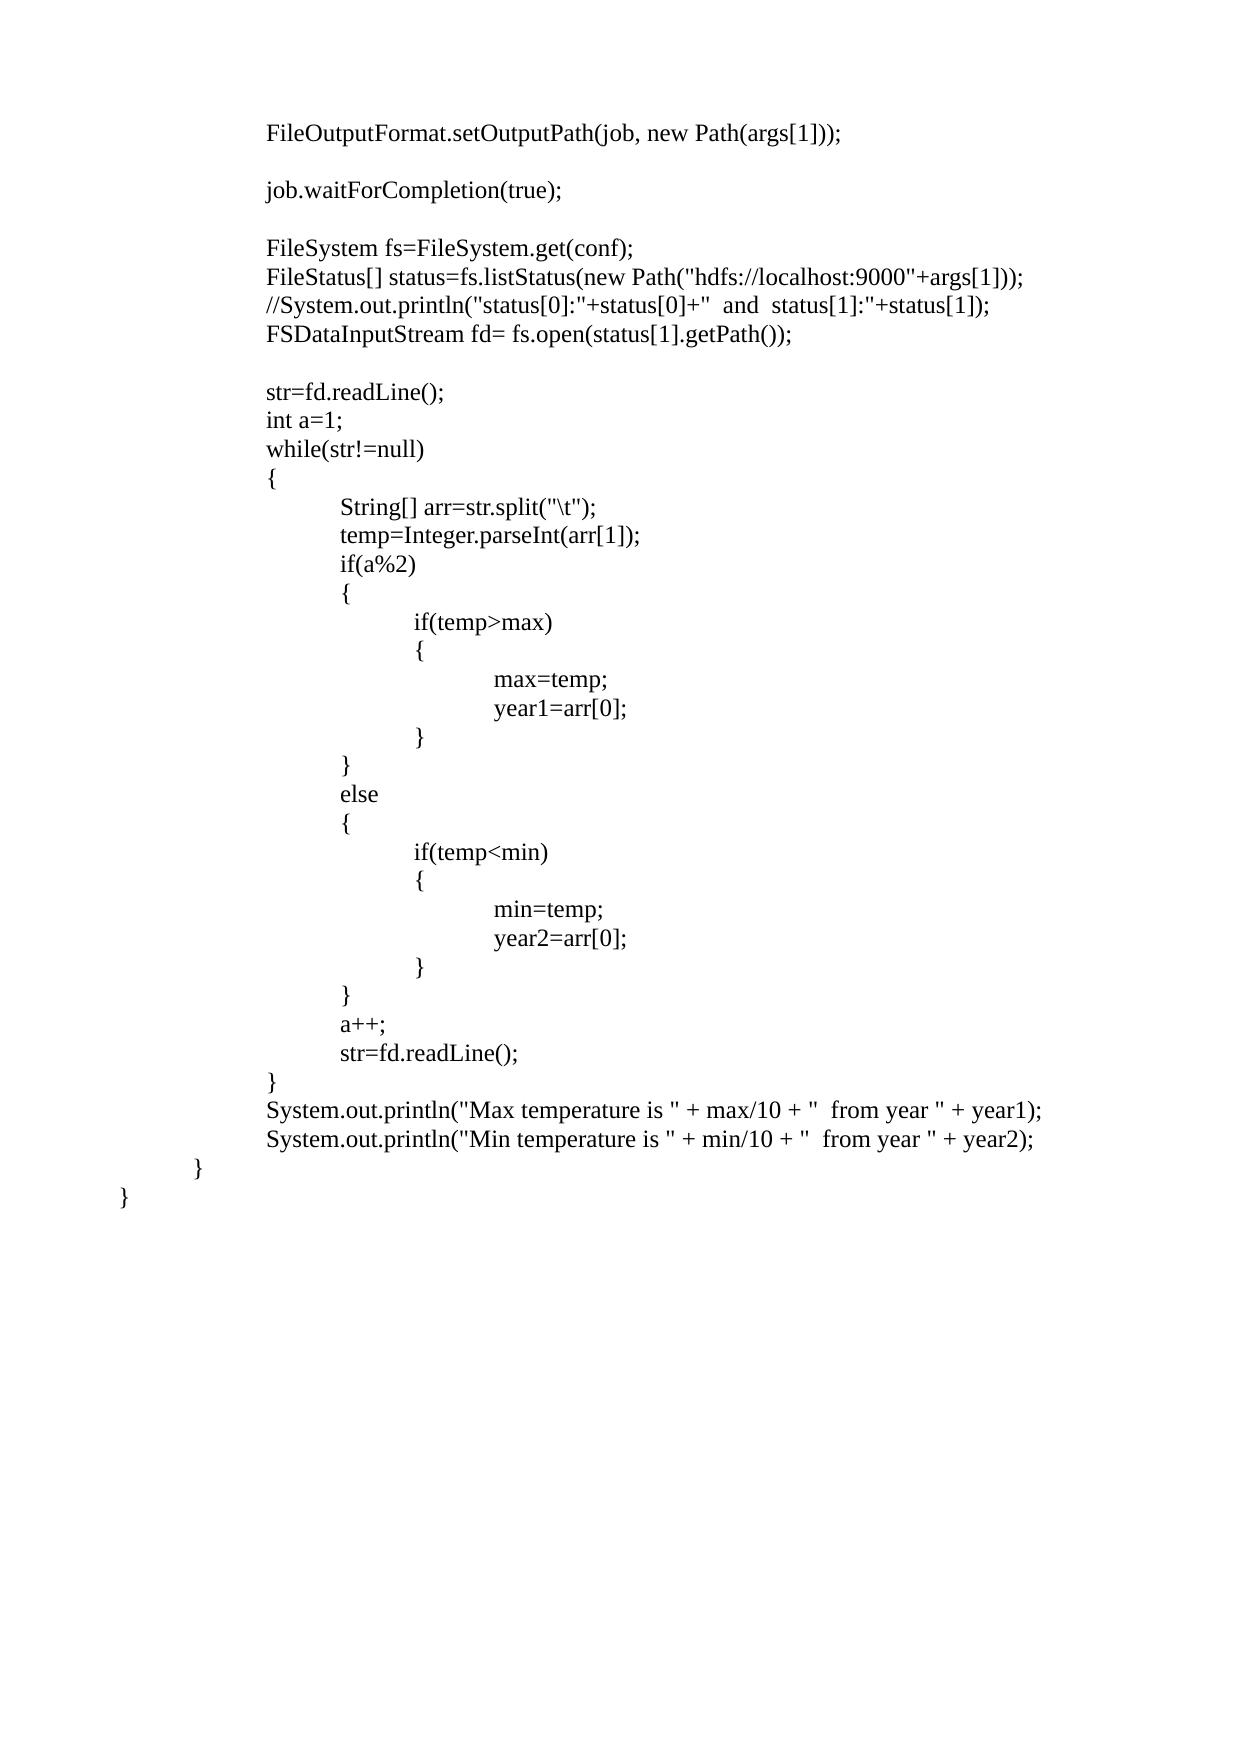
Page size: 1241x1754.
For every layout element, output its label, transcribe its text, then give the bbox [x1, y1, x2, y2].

text while(str!=null) [118, 434, 1122, 463]
text int a=1; [118, 406, 1122, 434]
text FSDataInputStream fd= fs.open(status[1].getPath()); [118, 319, 1122, 348]
text } [118, 1153, 1122, 1182]
text min=temp; [118, 894, 1122, 923]
text FileSystem fs=FileSystem.get(conf); [118, 233, 1122, 262]
text } [118, 1182, 1122, 1211]
text { [118, 578, 1122, 607]
text } [118, 722, 1122, 751]
text { [118, 636, 1122, 664]
text if(temp<min) [118, 837, 1122, 866]
text str=fd.readLine(); [118, 377, 1122, 406]
text String[] arr=str.split("\t"); [118, 492, 1122, 521]
text year2=arr[0]; [118, 923, 1122, 952]
text year1=arr[0]; [118, 693, 1122, 722]
text FileStatus[] status=fs.listStatus(new Path("hdfs://localhost:9000"+args[1])); [118, 262, 1122, 291]
text max=temp; [118, 664, 1122, 693]
text } [118, 751, 1122, 779]
text str=fd.readLine(); [118, 1038, 1122, 1067]
text { [118, 463, 1122, 492]
text if(temp>max) [118, 607, 1122, 636]
text { [118, 808, 1122, 837]
text } [118, 952, 1122, 981]
text } [118, 981, 1122, 1009]
text temp=Integer.parseInt(arr[1]); [118, 521, 1122, 549]
text else [118, 779, 1122, 808]
text { [118, 866, 1122, 894]
text System.out.println("Max temperature is " + max/10 + " from year " + year1); [118, 1096, 1122, 1124]
text System.out.println("Min temperature is " + min/10 + " from year " + year2); [118, 1124, 1122, 1153]
text if(a%2) [118, 549, 1122, 578]
text } [118, 1067, 1122, 1096]
text job.waitForCompletion(true); [118, 176, 1122, 204]
text FileOutputFormat.setOutputPath(job, new Path(args[1])); [118, 118, 1122, 147]
text //System.out.println("status[0]:"+status[0]+" and status[1]:"+status[1]); [118, 291, 1122, 319]
text a++; [118, 1009, 1122, 1038]
